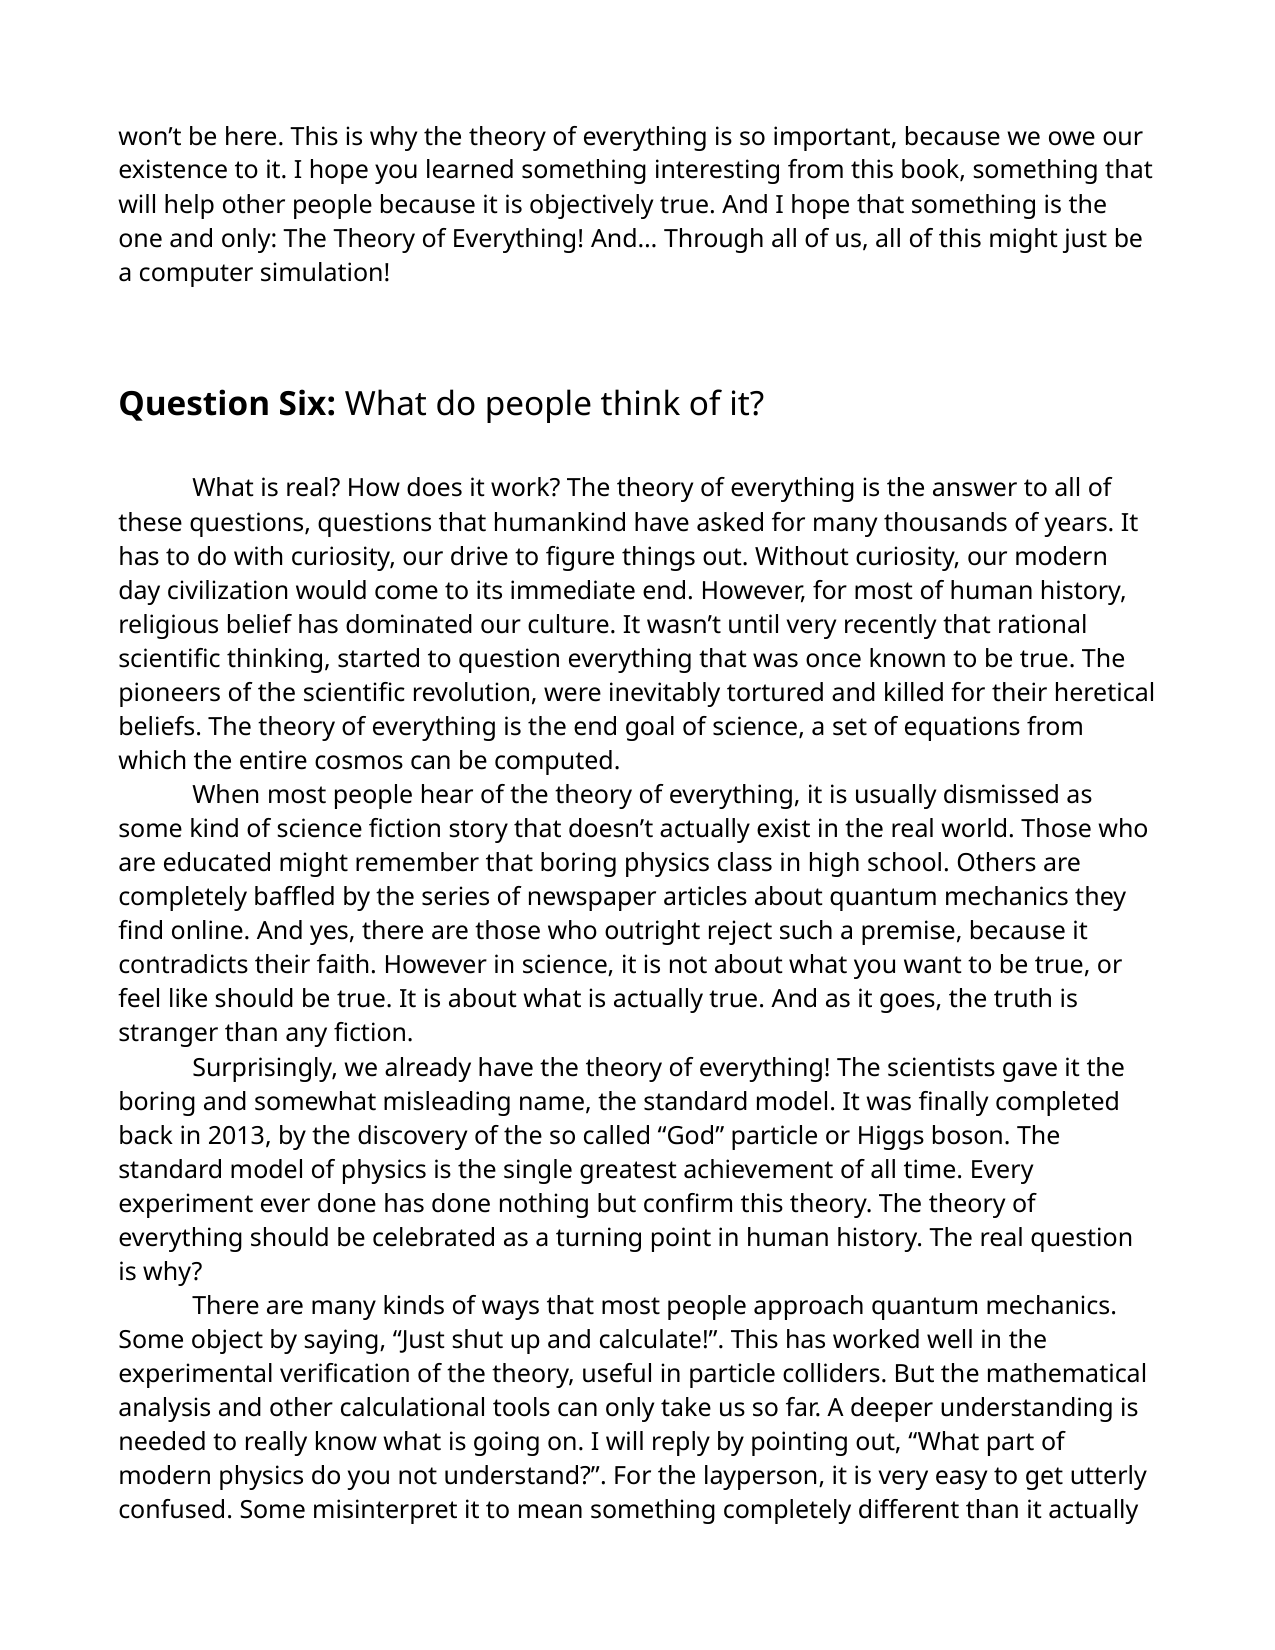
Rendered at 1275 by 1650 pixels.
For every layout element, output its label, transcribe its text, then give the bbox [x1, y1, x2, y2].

text When most people hear of the theory of everything, it is usually dismissed as some kind of science fiction story that doesn’t actually exist in the real world. Those who are educated might remember that boring physics class in high school. Others are completely baffled by the series of newspaper articles about quantum mechanics they find online. And yes, there are those who outright reject such a premise, because it contradicts their faith. However in science, it is not about what you want to be true, or feel like should be true. It is about what is actually true. And as it goes, the truth is stranger than any fiction. [118, 777, 1157, 1049]
text There are many kinds of ways that most people approach quantum mechanics. Some object by saying, “Just shut up and calculate!”. This has worked well in the experimental verification of the theory, useful in particle colliders. But the mathematical analysis and other calculational tools can only take us so far. A deeper understanding is needed to really know what is going on. I will reply by pointing out, “What part of modern physics do you not understand?”. For the layperson, it is very easy to get utterly confused. Some misinterpret it to mean something completely different than it actually [118, 1288, 1157, 1526]
text What is real? How does it work? The theory of everything is the answer to all of these questions, questions that humankind have asked for many thousands of years. It has to do with curiosity, our drive to figure things out. Without curiosity, our modern day civilization would come to its immediate end. However, for most of human history, religious belief has dominated our culture. It wasn’t until very recently that rational scientific thinking, started to question everything that was once known to be true. The pioneers of the scientific revolution, were inevitably tortured and killed for their heretical beliefs. The theory of everything is the end goal of science, a set of equations from which the entire cosmos can be computed. [118, 470, 1157, 777]
text Question Six: What do people think of it? [118, 379, 1157, 425]
text won’t be here. This is why the theory of everything is so important, because we owe our existence to it. I hope you learned something interesting from this book, something that will help other people because it is objectively true. And I hope that something is the one and only: The Theory of Everything! And… Through all of us, all of this might just be a computer simulation! [118, 118, 1157, 288]
text Surprisingly, we already have the theory of everything! The scientists gave it the boring and somewhat misleading name, the standard model. It was finally completed back in 2013, by the discovery of the so called “God” particle or Higgs boson. The standard model of physics is the single greatest achievement of all time. Every experiment ever done has done nothing but confirm this theory. The theory of everything should be celebrated as a turning point in human history. The real question is why? [118, 1049, 1157, 1288]
